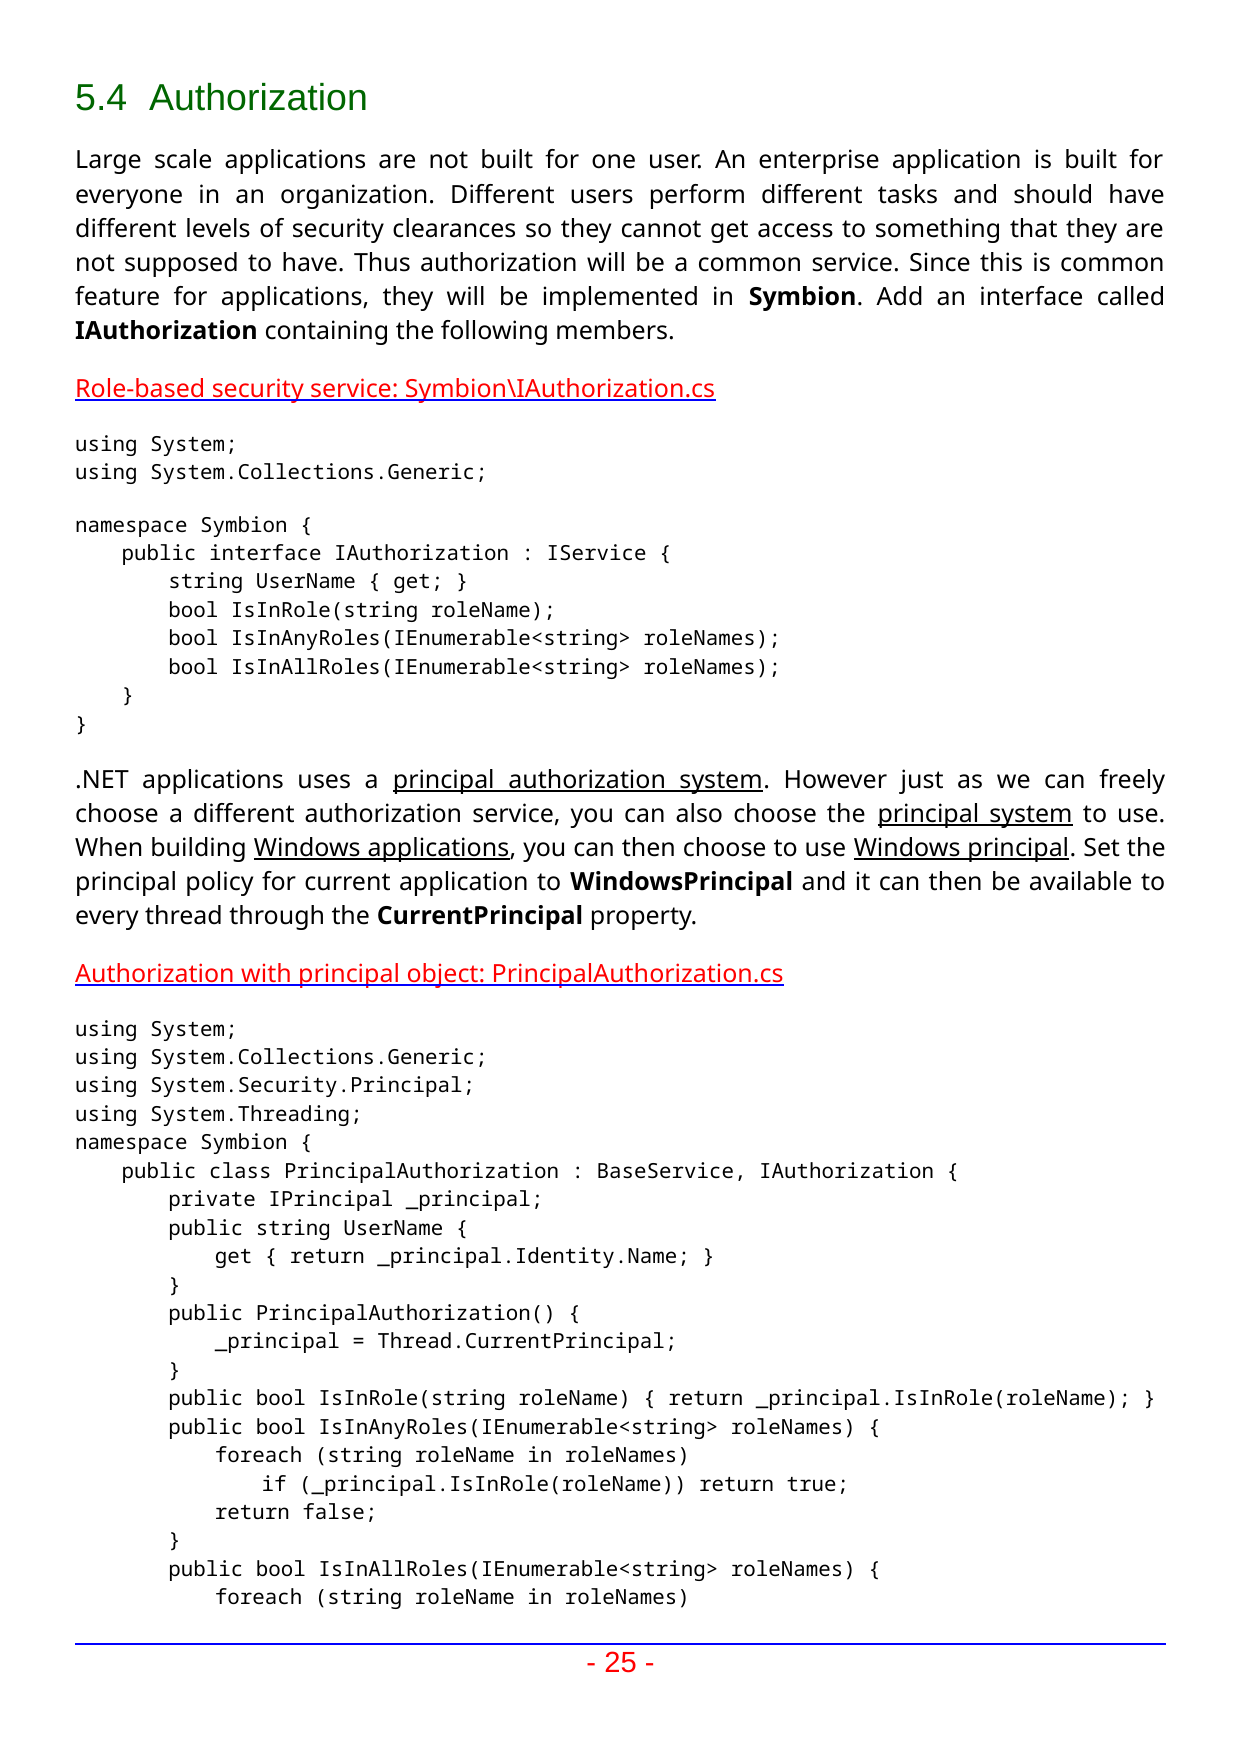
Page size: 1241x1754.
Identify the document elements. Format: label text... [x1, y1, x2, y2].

text bool IsInAllRoles(IEnumerable<string> roleNames); [75, 652, 1166, 680]
text if (_principal.IsInRole(roleName)) return true; [75, 1469, 1166, 1497]
text _principal = Thread.CurrentPrincipal; [75, 1327, 1166, 1355]
text using System; [75, 429, 1166, 457]
text Authorization with principal object: PrincipalAuthorization.cs [75, 956, 1166, 990]
text } [75, 680, 1166, 709]
text Large scale applications are not built for one user. An enterprise application is built for everyone in an organization. Different users perform different tasks and should have different levels of security clearances so they cannot get access to something that they are not supposed to have. Thus authorization will be a common service. Since this is common feature for applications, they will be implemented in Symbion. Add an interface called IAuthorization containing the following members. [75, 142, 1166, 347]
text public class PrincipalAuthorization : BaseService, IAuthorization { [75, 1156, 1166, 1184]
text public string UserName { [75, 1213, 1166, 1241]
text } [75, 1526, 1166, 1554]
text public bool IsInRole(string roleName) { return _principal.IsInRole(roleName); } [75, 1383, 1166, 1412]
text bool IsInRole(string roleName); [75, 595, 1166, 623]
text public bool IsInAnyRoles(IEnumerable<string> roleNames) { [75, 1412, 1166, 1440]
text using System.Collections.Generic; [75, 1042, 1166, 1071]
text } [75, 1355, 1166, 1383]
text namespace Symbion { [75, 510, 1166, 538]
text public PrincipalAuthorization() { [75, 1298, 1166, 1327]
text .NET applications uses a principal authorization system. However just as we can freely choose a different authorization service, you can also choose the principal system to use. When building Windows applications, you can then choose to use Windows principal. Set the principal policy for current application to WindowsPrincipal and it can then be available to every thread through the CurrentPrincipal property. [75, 761, 1166, 932]
text public bool IsInAllRoles(IEnumerable<string> roleNames) { [75, 1554, 1166, 1582]
text using System.Threading; [75, 1099, 1166, 1127]
text public interface IAuthorization : IService { [75, 538, 1166, 567]
text foreach (string roleName in roleNames) [75, 1440, 1166, 1469]
text namespace Symbion { [75, 1127, 1166, 1156]
text foreach (string roleName in roleNames) [75, 1582, 1166, 1611]
text get { return _principal.Identity.Name; } [75, 1241, 1166, 1270]
text bool IsInAnyRoles(IEnumerable<string> roleNames); [75, 623, 1166, 652]
text private IPrincipal _principal; [75, 1184, 1166, 1213]
text } [75, 1270, 1166, 1298]
text string UserName { get; } [75, 567, 1166, 595]
text using System.Collections.Generic; [75, 457, 1166, 486]
text 5.4 Authorization [75, 75, 1166, 118]
text return false; [75, 1497, 1166, 1526]
text using System; [75, 1014, 1166, 1042]
text using System.Security.Principal; [75, 1071, 1166, 1099]
text Role-based security service: Symbion\IAuthorization.cs [75, 371, 1166, 405]
text } [75, 709, 1166, 737]
